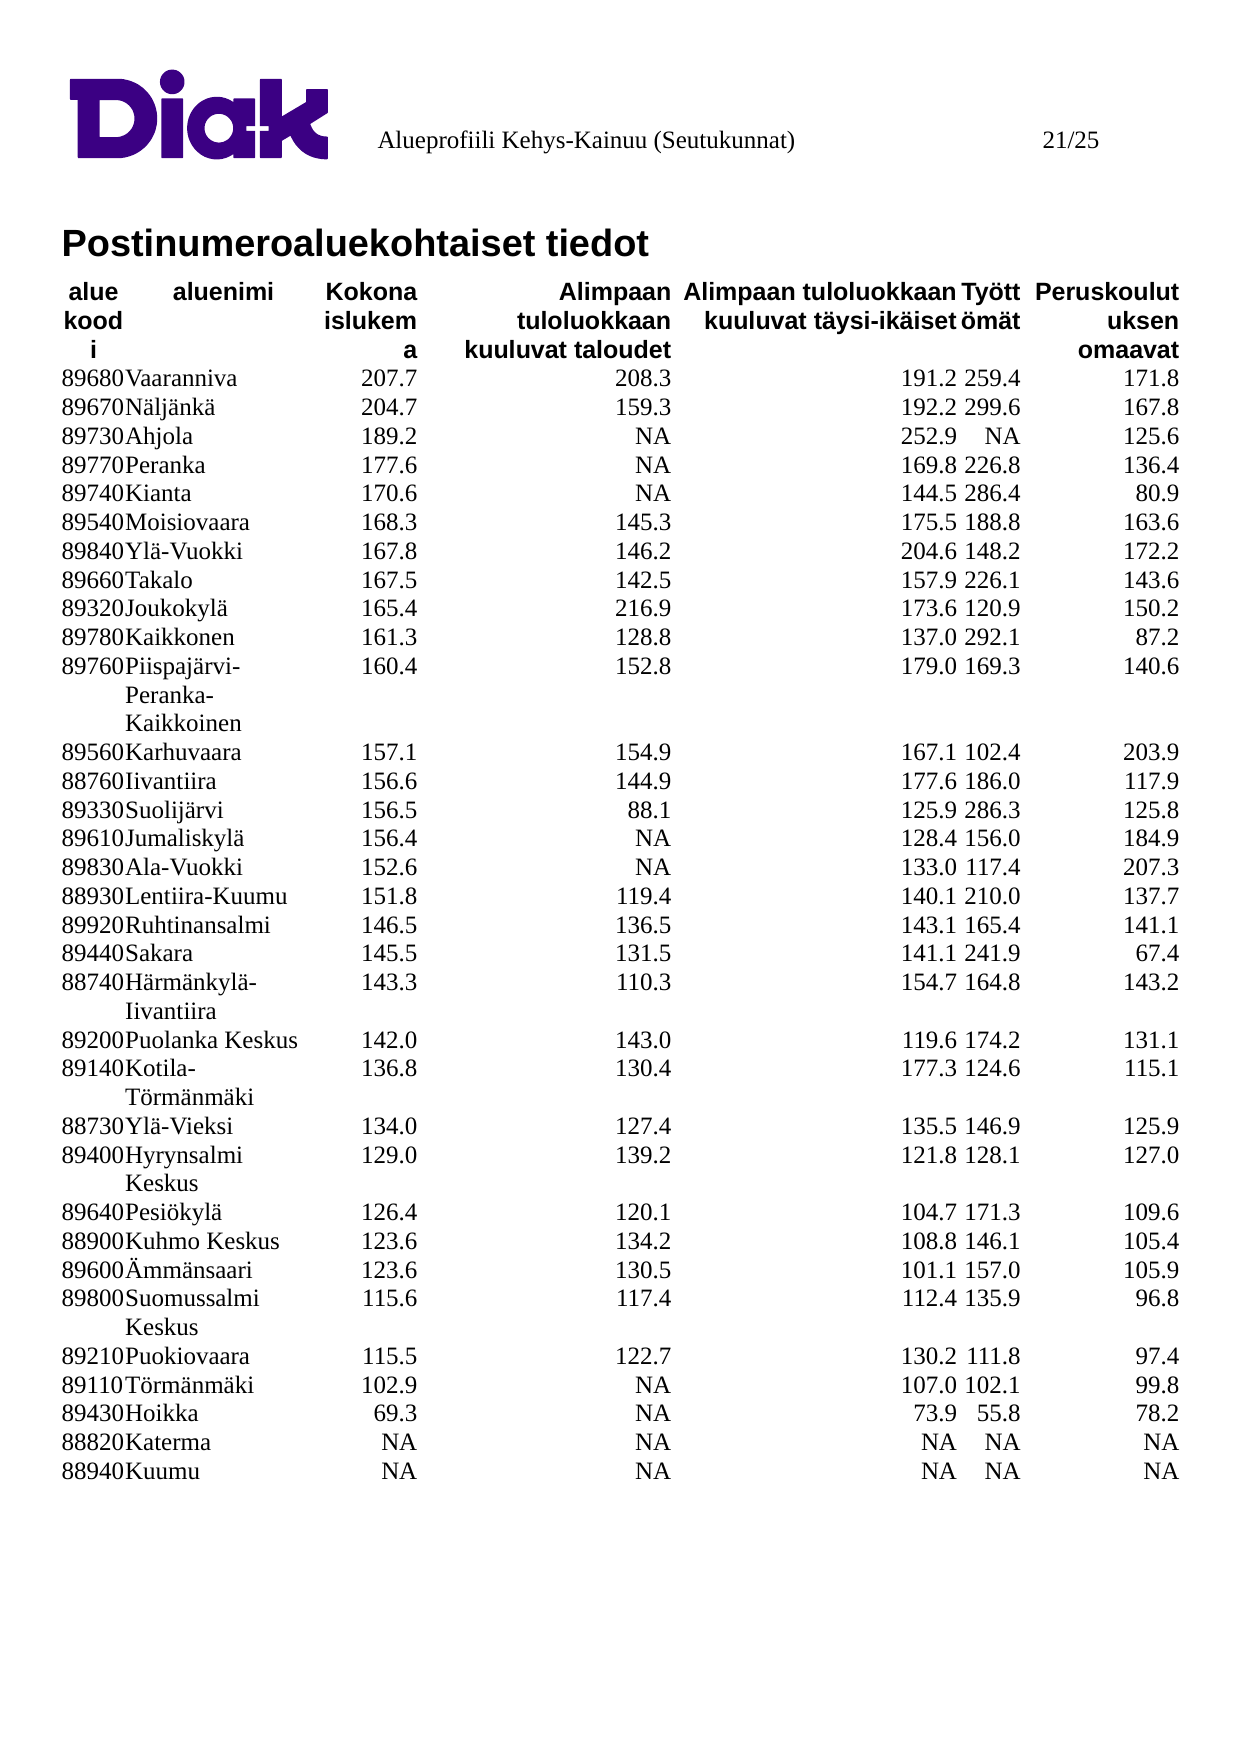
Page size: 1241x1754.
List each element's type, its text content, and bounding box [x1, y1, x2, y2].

table_header Alimpaan tuloluokkaan kuuluvat täysi-ikäiset [671, 277, 957, 363]
table_cell 89210 [61, 1341, 125, 1370]
table_cell 143.1 [671, 910, 957, 938]
table_cell 129.0 [322, 1140, 417, 1197]
table_cell 179.0 [671, 651, 957, 737]
table_cell 89680 [61, 364, 125, 392]
table_cell 119.4 [417, 881, 671, 910]
table_cell 146.5 [322, 910, 417, 938]
table_cell 137.7 [1020, 881, 1179, 910]
table_cell 102.4 [957, 737, 1020, 766]
table_cell 136.4 [1020, 450, 1179, 478]
table_cell 89140 [61, 1054, 125, 1111]
table_cell 89610 [61, 824, 125, 852]
table_cell 148.2 [957, 536, 1020, 565]
table_cell 134.2 [417, 1226, 671, 1255]
table_cell 135.5 [671, 1111, 957, 1140]
table_cell 134.0 [322, 1111, 417, 1140]
table_cell NA [957, 421, 1020, 450]
table_cell 154.9 [417, 737, 671, 766]
table_cell 143.2 [1020, 967, 1179, 1025]
table_cell 89920 [61, 910, 125, 938]
table_cell Ahjola [125, 421, 322, 450]
table_cell 167.8 [322, 536, 417, 565]
table_cell Ala-Vuokki [125, 852, 322, 881]
table_cell 89840 [61, 536, 125, 565]
table_cell 226.1 [957, 565, 1020, 593]
table_cell 167.8 [1020, 392, 1179, 421]
table_header Työttömät [957, 277, 1020, 363]
table_cell 292.1 [957, 622, 1020, 651]
table_cell 204.6 [671, 536, 957, 565]
table_cell 252.9 [671, 421, 957, 450]
table_cell 135.9 [957, 1284, 1020, 1341]
table_cell NA [417, 450, 671, 478]
table_cell 168.3 [322, 507, 417, 536]
subtitle Postinumeroaluekohtaiset tiedot [61, 221, 1179, 265]
table_cell 119.6 [671, 1025, 957, 1053]
table_cell 89670 [61, 392, 125, 421]
table_cell Jumaliskylä [125, 824, 322, 852]
table_cell 125.6 [1020, 421, 1179, 450]
table_cell 127.0 [1020, 1140, 1179, 1197]
table_cell 89800 [61, 1284, 125, 1341]
table_cell 145.3 [417, 507, 671, 536]
table_cell 89430 [61, 1399, 125, 1427]
table_cell Pesiökylä [125, 1197, 322, 1226]
table_cell NA [417, 1370, 671, 1398]
table_cell 117.9 [1020, 766, 1179, 795]
table_cell 163.6 [1020, 507, 1179, 536]
table_cell 161.3 [322, 622, 417, 651]
table_cell Moisiovaara [125, 507, 322, 536]
table_cell 125.9 [1020, 1111, 1179, 1140]
table_cell 130.5 [417, 1255, 671, 1283]
table_cell 115.6 [322, 1284, 417, 1341]
table_cell 177.6 [671, 766, 957, 795]
table_cell 173.6 [671, 594, 957, 622]
table_cell 89740 [61, 479, 125, 507]
table_cell 123.6 [322, 1255, 417, 1283]
table_cell 89770 [61, 450, 125, 478]
table_cell Peranka [125, 450, 322, 478]
table_cell NA [671, 1456, 957, 1485]
table_cell 89780 [61, 622, 125, 651]
table_cell 89600 [61, 1255, 125, 1283]
table_cell 146.9 [957, 1111, 1020, 1140]
table_cell 137.0 [671, 622, 957, 651]
table_cell 207.3 [1020, 852, 1179, 881]
table_cell 107.0 [671, 1370, 957, 1398]
table_cell 171.8 [1020, 364, 1179, 392]
table_cell 80.9 [1020, 479, 1179, 507]
table_cell 156.5 [322, 795, 417, 823]
table_cell 102.9 [322, 1370, 417, 1398]
table_cell 125.9 [671, 795, 957, 823]
table_cell 109.6 [1020, 1197, 1179, 1226]
table_cell 160.4 [322, 651, 417, 737]
table_cell 299.6 [957, 392, 1020, 421]
table_cell 130.4 [417, 1054, 671, 1111]
table_cell 105.9 [1020, 1255, 1179, 1283]
table_cell 175.5 [671, 507, 957, 536]
table_cell 177.3 [671, 1054, 957, 1111]
table_cell 104.7 [671, 1197, 957, 1226]
table_cell 89760 [61, 651, 125, 737]
table_cell Ylä-Vieksi [125, 1111, 322, 1140]
table_cell 89330 [61, 795, 125, 823]
table_header Alimpaan tuloluokkaan kuuluvat taloudet [417, 277, 671, 363]
table_cell 145.5 [322, 939, 417, 967]
table_cell 69.3 [322, 1399, 417, 1427]
table_cell Kuumu [125, 1456, 322, 1485]
table_cell Lentiira-Kuumu [125, 881, 322, 910]
table_cell Sakara [125, 939, 322, 967]
table_cell NA [322, 1456, 417, 1485]
table_cell 88730 [61, 1111, 125, 1140]
table_cell 170.6 [322, 479, 417, 507]
table_cell 259.4 [957, 364, 1020, 392]
table_cell 123.6 [322, 1226, 417, 1255]
table_cell 133.0 [671, 852, 957, 881]
table_cell 172.2 [1020, 536, 1179, 565]
table_cell Iivantiira [125, 766, 322, 795]
table_cell 55.8 [957, 1399, 1020, 1427]
table_cell 120.9 [957, 594, 1020, 622]
table_cell 207.7 [322, 364, 417, 392]
table_cell 128.4 [671, 824, 957, 852]
table_cell 189.2 [322, 421, 417, 450]
table_cell 142.5 [417, 565, 671, 593]
table_cell 167.5 [322, 565, 417, 593]
table_cell 241.9 [957, 939, 1020, 967]
table_cell 152.6 [322, 852, 417, 881]
table_cell Ruhtinansalmi [125, 910, 322, 938]
table_cell 88900 [61, 1226, 125, 1255]
table_cell 111.8 [957, 1341, 1020, 1370]
table_cell 141.1 [1020, 910, 1179, 938]
table_header Kokonaislukema [322, 277, 417, 363]
table_cell 142.0 [322, 1025, 417, 1053]
table_cell 216.9 [417, 594, 671, 622]
table_cell Suolijärvi [125, 795, 322, 823]
table_cell 150.2 [1020, 594, 1179, 622]
table_cell 101.1 [671, 1255, 957, 1283]
table_cell 191.2 [671, 364, 957, 392]
table_cell Kaikkonen [125, 622, 322, 651]
table_cell 164.8 [957, 967, 1020, 1025]
table_cell 112.4 [671, 1284, 957, 1341]
table_cell NA [417, 1427, 671, 1456]
table_cell 131.5 [417, 939, 671, 967]
table_cell 110.3 [417, 967, 671, 1025]
table_cell 73.9 [671, 1399, 957, 1427]
table_cell 169.8 [671, 450, 957, 478]
table_cell 108.8 [671, 1226, 957, 1255]
table_cell 89660 [61, 565, 125, 593]
table_cell Suomussalmi Keskus [125, 1284, 322, 1341]
table_cell 130.2 [671, 1341, 957, 1370]
table_cell Piispajärvi-Peranka-Kaikkoinen [125, 651, 322, 737]
table_cell Hoikka [125, 1399, 322, 1427]
table_cell 88930 [61, 881, 125, 910]
table_cell Ämmänsaari [125, 1255, 322, 1283]
table_cell Katerma [125, 1427, 322, 1456]
table_cell NA [322, 1427, 417, 1456]
table_cell 67.4 [1020, 939, 1179, 967]
table_cell 89200 [61, 1025, 125, 1053]
table_cell 96.8 [1020, 1284, 1179, 1341]
table_cell 78.2 [1020, 1399, 1179, 1427]
table_cell Kuhmo Keskus [125, 1226, 322, 1255]
table_cell 286.3 [957, 795, 1020, 823]
table_cell 140.6 [1020, 651, 1179, 737]
table_cell 88760 [61, 766, 125, 795]
table_cell Puokiovaara [125, 1341, 322, 1370]
table_cell 208.3 [417, 364, 671, 392]
table_cell Härmänkylä-Iivantiira [125, 967, 322, 1025]
table_cell 88820 [61, 1427, 125, 1456]
table_cell 115.1 [1020, 1054, 1179, 1111]
table_cell 136.8 [322, 1054, 417, 1111]
table_header Peruskoulutuksen omaavat [1020, 277, 1179, 363]
table_cell 89400 [61, 1140, 125, 1197]
table_cell 87.2 [1020, 622, 1179, 651]
table_cell 131.1 [1020, 1025, 1179, 1053]
table_cell 99.8 [1020, 1370, 1179, 1398]
table_cell 286.4 [957, 479, 1020, 507]
table_cell 146.1 [957, 1226, 1020, 1255]
table_cell 126.4 [322, 1197, 417, 1226]
table_cell 136.5 [417, 910, 671, 938]
table_cell 171.3 [957, 1197, 1020, 1226]
table_cell 89540 [61, 507, 125, 536]
table_cell 128.1 [957, 1140, 1020, 1197]
table_cell 174.2 [957, 1025, 1020, 1053]
table_cell 115.5 [322, 1341, 417, 1370]
table_cell 192.2 [671, 392, 957, 421]
table_cell 157.1 [322, 737, 417, 766]
table_cell 143.6 [1020, 565, 1179, 593]
table_cell 121.8 [671, 1140, 957, 1197]
table_cell 89440 [61, 939, 125, 967]
table_cell 226.8 [957, 450, 1020, 478]
table_cell NA [1020, 1427, 1179, 1456]
table_cell NA [1020, 1456, 1179, 1485]
table_cell 124.6 [957, 1054, 1020, 1111]
table_cell Kianta [125, 479, 322, 507]
table_cell 102.1 [957, 1370, 1020, 1398]
table_cell 167.1 [671, 737, 957, 766]
table_cell 156.0 [957, 824, 1020, 852]
table_cell NA [417, 1456, 671, 1485]
table_cell 152.8 [417, 651, 671, 737]
table_cell Vaaranniva [125, 364, 322, 392]
table_header aluekoodi [61, 277, 125, 363]
table_cell 127.4 [417, 1111, 671, 1140]
table_cell Takalo [125, 565, 322, 593]
table_cell 120.1 [417, 1197, 671, 1226]
table_cell Näljänkä [125, 392, 322, 421]
table_cell 117.4 [957, 852, 1020, 881]
table_cell 105.4 [1020, 1226, 1179, 1255]
table_cell Hyrynsalmi Keskus [125, 1140, 322, 1197]
table_cell Puolanka Keskus [125, 1025, 322, 1053]
table_cell 157.9 [671, 565, 957, 593]
table_cell 97.4 [1020, 1341, 1179, 1370]
table_cell 144.5 [671, 479, 957, 507]
table_cell 169.3 [957, 651, 1020, 737]
table_cell 88940 [61, 1456, 125, 1485]
table_cell 128.8 [417, 622, 671, 651]
table_cell Kotila-Törmänmäki [125, 1054, 322, 1111]
table_cell 154.7 [671, 967, 957, 1025]
table_cell 143.0 [417, 1025, 671, 1053]
table_cell 117.4 [417, 1284, 671, 1341]
table_cell 156.4 [322, 824, 417, 852]
table_cell 88740 [61, 967, 125, 1025]
table_header aluenimi [125, 277, 322, 363]
table_cell 188.8 [957, 507, 1020, 536]
table_cell 204.7 [322, 392, 417, 421]
table_cell NA [957, 1456, 1020, 1485]
table_cell 89830 [61, 852, 125, 881]
table_cell NA [417, 479, 671, 507]
table_cell 89320 [61, 594, 125, 622]
table_cell NA [417, 852, 671, 881]
table_cell 203.9 [1020, 737, 1179, 766]
table_cell Joukokylä [125, 594, 322, 622]
table_cell 165.4 [957, 910, 1020, 938]
table_cell 156.6 [322, 766, 417, 795]
table_cell 144.9 [417, 766, 671, 795]
table_cell 140.1 [671, 881, 957, 910]
table_cell 151.8 [322, 881, 417, 910]
table_cell 143.3 [322, 967, 417, 1025]
table_cell NA [417, 1399, 671, 1427]
table_cell 184.9 [1020, 824, 1179, 852]
table_cell 122.7 [417, 1341, 671, 1370]
table_cell 177.6 [322, 450, 417, 478]
table_cell NA [671, 1427, 957, 1456]
table_cell 89560 [61, 737, 125, 766]
table_cell Karhuvaara [125, 737, 322, 766]
table_cell 157.0 [957, 1255, 1020, 1283]
table_cell NA [957, 1427, 1020, 1456]
table_cell Törmänmäki [125, 1370, 322, 1398]
table_cell 186.0 [957, 766, 1020, 795]
table_cell 165.4 [322, 594, 417, 622]
table_cell 139.2 [417, 1140, 671, 1197]
table_cell 159.3 [417, 392, 671, 421]
table_cell Ylä-Vuokki [125, 536, 322, 565]
table_cell NA [417, 824, 671, 852]
table_cell 210.0 [957, 881, 1020, 910]
table_cell 141.1 [671, 939, 957, 967]
table_cell NA [417, 421, 671, 450]
table_cell 89640 [61, 1197, 125, 1226]
table_cell 88.1 [417, 795, 671, 823]
table_cell 89110 [61, 1370, 125, 1398]
table_cell 89730 [61, 421, 125, 450]
table_cell 146.2 [417, 536, 671, 565]
table_cell 125.8 [1020, 795, 1179, 823]
